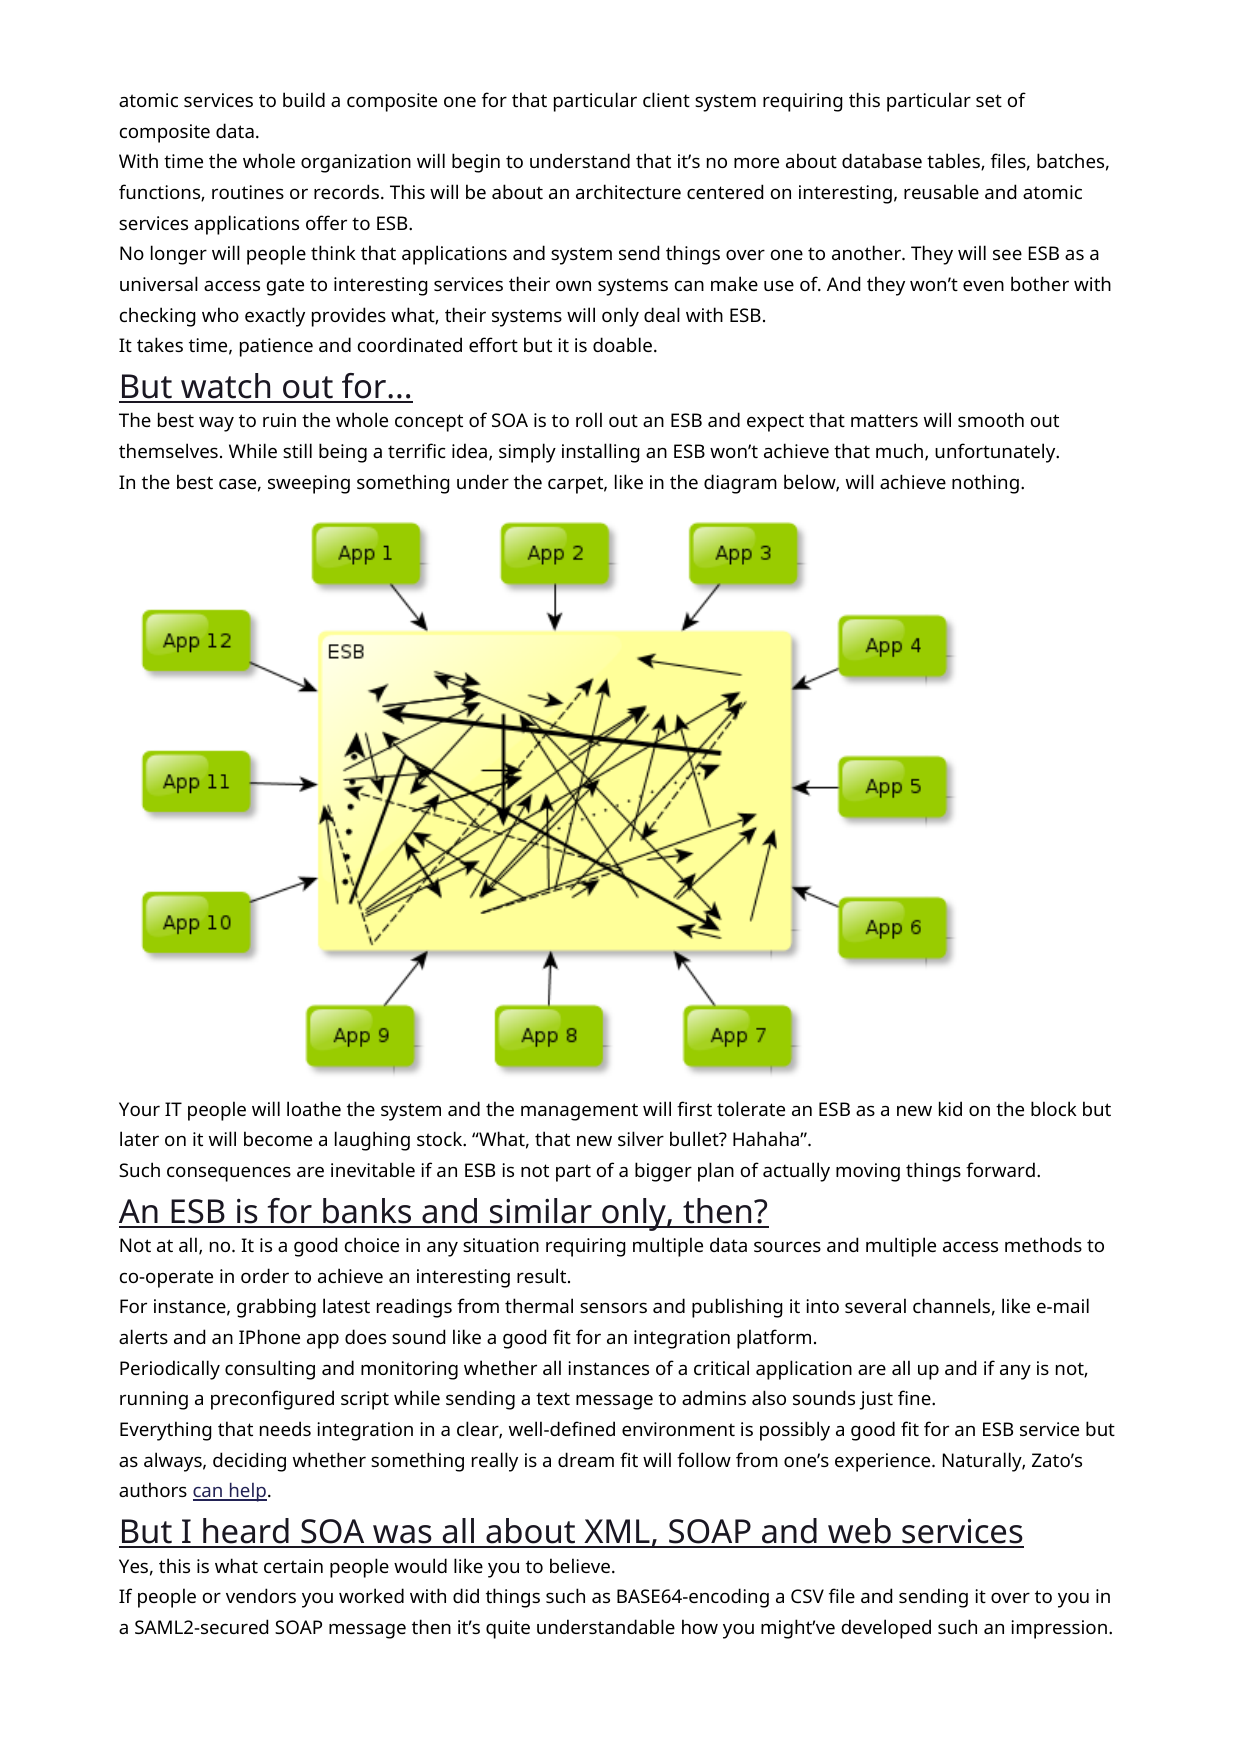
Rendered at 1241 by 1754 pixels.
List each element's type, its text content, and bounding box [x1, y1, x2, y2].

subtitle But watch out for... [119, 363, 1121, 408]
text atomic services to build a composite one for that particular client system requiring this particular set of composite data. [119, 87, 1121, 144]
subtitle An ESB is for banks and similar only, then? [119, 1188, 1121, 1233]
text With time the whole organization will begin to understand that it’s no more about database tables, files, batches, functions, routines or records. This will be about an architecture centered on interesting, reusable and atomic services applications offer to ESB. [119, 149, 1121, 236]
text For instance, grabbing latest readings from thermal sensors and publishing it into several channels, like e-mail alerts and an IPhone app does sound like a good fit for an integration platform. [119, 1294, 1121, 1350]
picture [118, 499, 971, 1091]
text Yes, this is what certain people would like you to believe. [119, 1553, 1121, 1578]
text Not at all, no. It is a good choice in any situation requiring multiple data sources and multiple access methods to co-operate in order to achieve an interesting result. [119, 1233, 1121, 1289]
text Periodically consulting and monitoring whether all instances of a critical application are all up and if any is not, running a preconfigured script while sending a text message to admins also sounds just fine. [119, 1355, 1121, 1411]
text The best way to ruin the whole concept of SOA is to roll out an ESB and expect that matters will smooth out themselves. While still being a terrific idea, simply installing an ESB won’t achieve that much, unfortunately. [119, 408, 1121, 464]
text No longer will people think that applications and system send things over one to another. They will see ESB as a universal access gate to interesting services their own systems can make use of. And they won’t even bother with checking who exactly provides what, their systems will only deal with ESB. [119, 241, 1121, 327]
text In the best case, sweeping something under the carpet, like in the diagram below, will achieve nothing. [119, 469, 1121, 494]
text Everything that needs integration in a clear, well-defined environment is possibly a good fit for an ESB service but as always, deciding whether something really is a dream fit will follow from one’s experience. Naturally, Zato’s authors can help. [119, 1416, 1121, 1503]
text Such consequences are inevitable if an ESB is not part of a bigger plan of actually moving things forward. [119, 1157, 1121, 1183]
text If people or vendors you worked with did things such as BASE64-encoding a CSV file and sending it over to you in a SAML2-secured SOAP message then it’s quite understandable how you might’ve developed such an impression. [119, 1583, 1121, 1640]
subtitle But I heard SOA was all about XML, SOAP and web services [119, 1508, 1121, 1553]
text Your IT people will loathe the system and the management will first tolerate an ESB as a new kid on the block but later on it will become a laughing stock. “What, that new silver bullet? Hahaha”. [119, 1096, 1121, 1152]
text It takes time, patience and coordinated effort but it is doable. [119, 332, 1121, 358]
